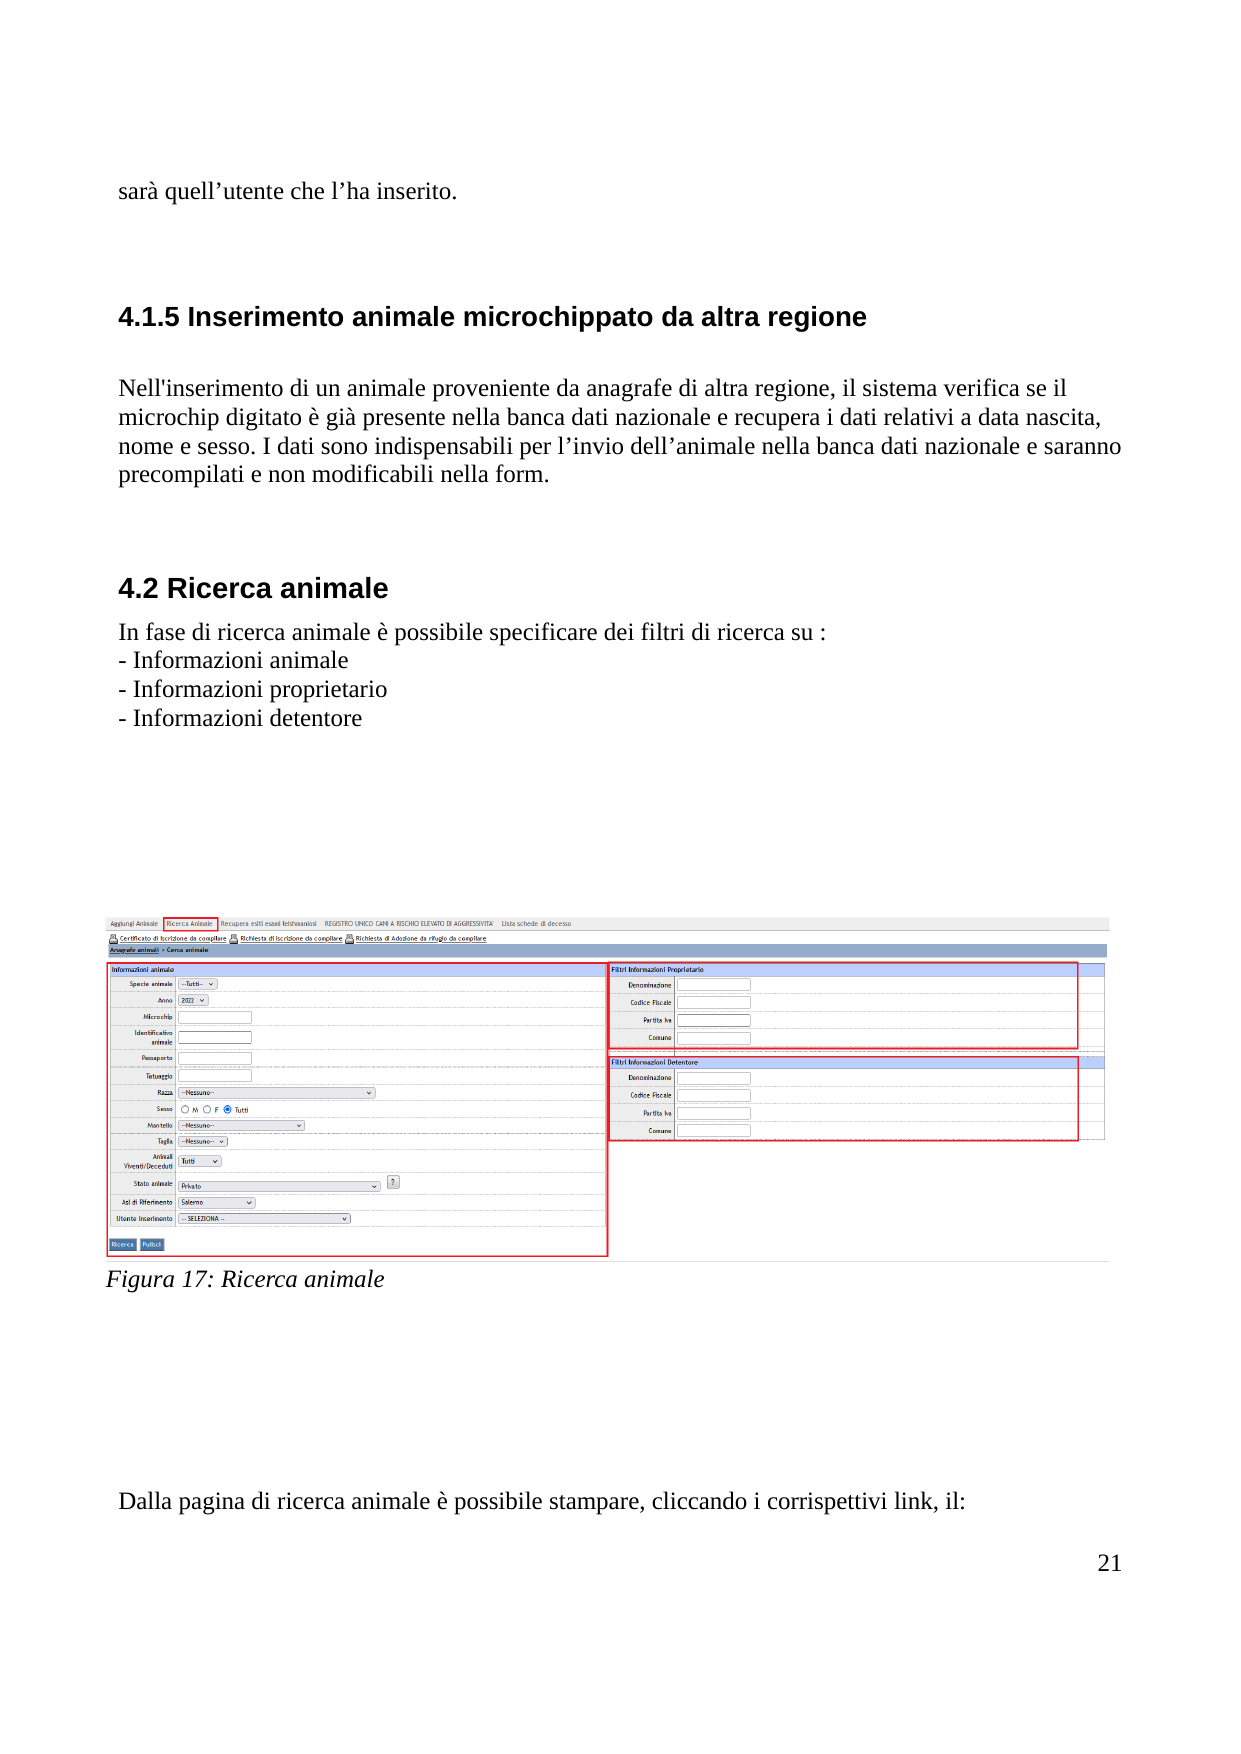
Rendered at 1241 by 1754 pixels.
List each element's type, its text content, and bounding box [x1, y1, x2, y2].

text sarà quell’utente che l’ha inserito. [118, 176, 1122, 205]
text - Informazioni detentore [118, 703, 1122, 732]
text Dalla pagina di ricerca animale è possibile stampare, cliccando i corrispettivi link, il: [118, 1486, 1122, 1515]
text Figura 17: Ricerca animale [106, 1264, 1109, 1293]
picture [105, 913, 1110, 1264]
text - Informazioni animale [118, 646, 1122, 674]
text In fase di ricerca animale è possibile specificare dei filtri di ricerca su : [118, 617, 1122, 646]
subtitle 4.2 Ricerca animale [118, 571, 1122, 604]
text - Informazioni proprietario [118, 674, 1122, 703]
text Nell'inserimento di un animale proveniente da anagrafe di altra regione, il sistema verifica se il microchip digitato è già presente nella banca dati nazionale e recupera i dati relativi a data nascita, nome e sesso. I dati sono indispensabili per l’invio dell’animale nella banca dati nazionale e saranno precompilati e non modificabili nella form. [118, 373, 1122, 488]
subtitle 4.1.5 Inserimento animale microchippato da altra regione [118, 300, 1122, 332]
